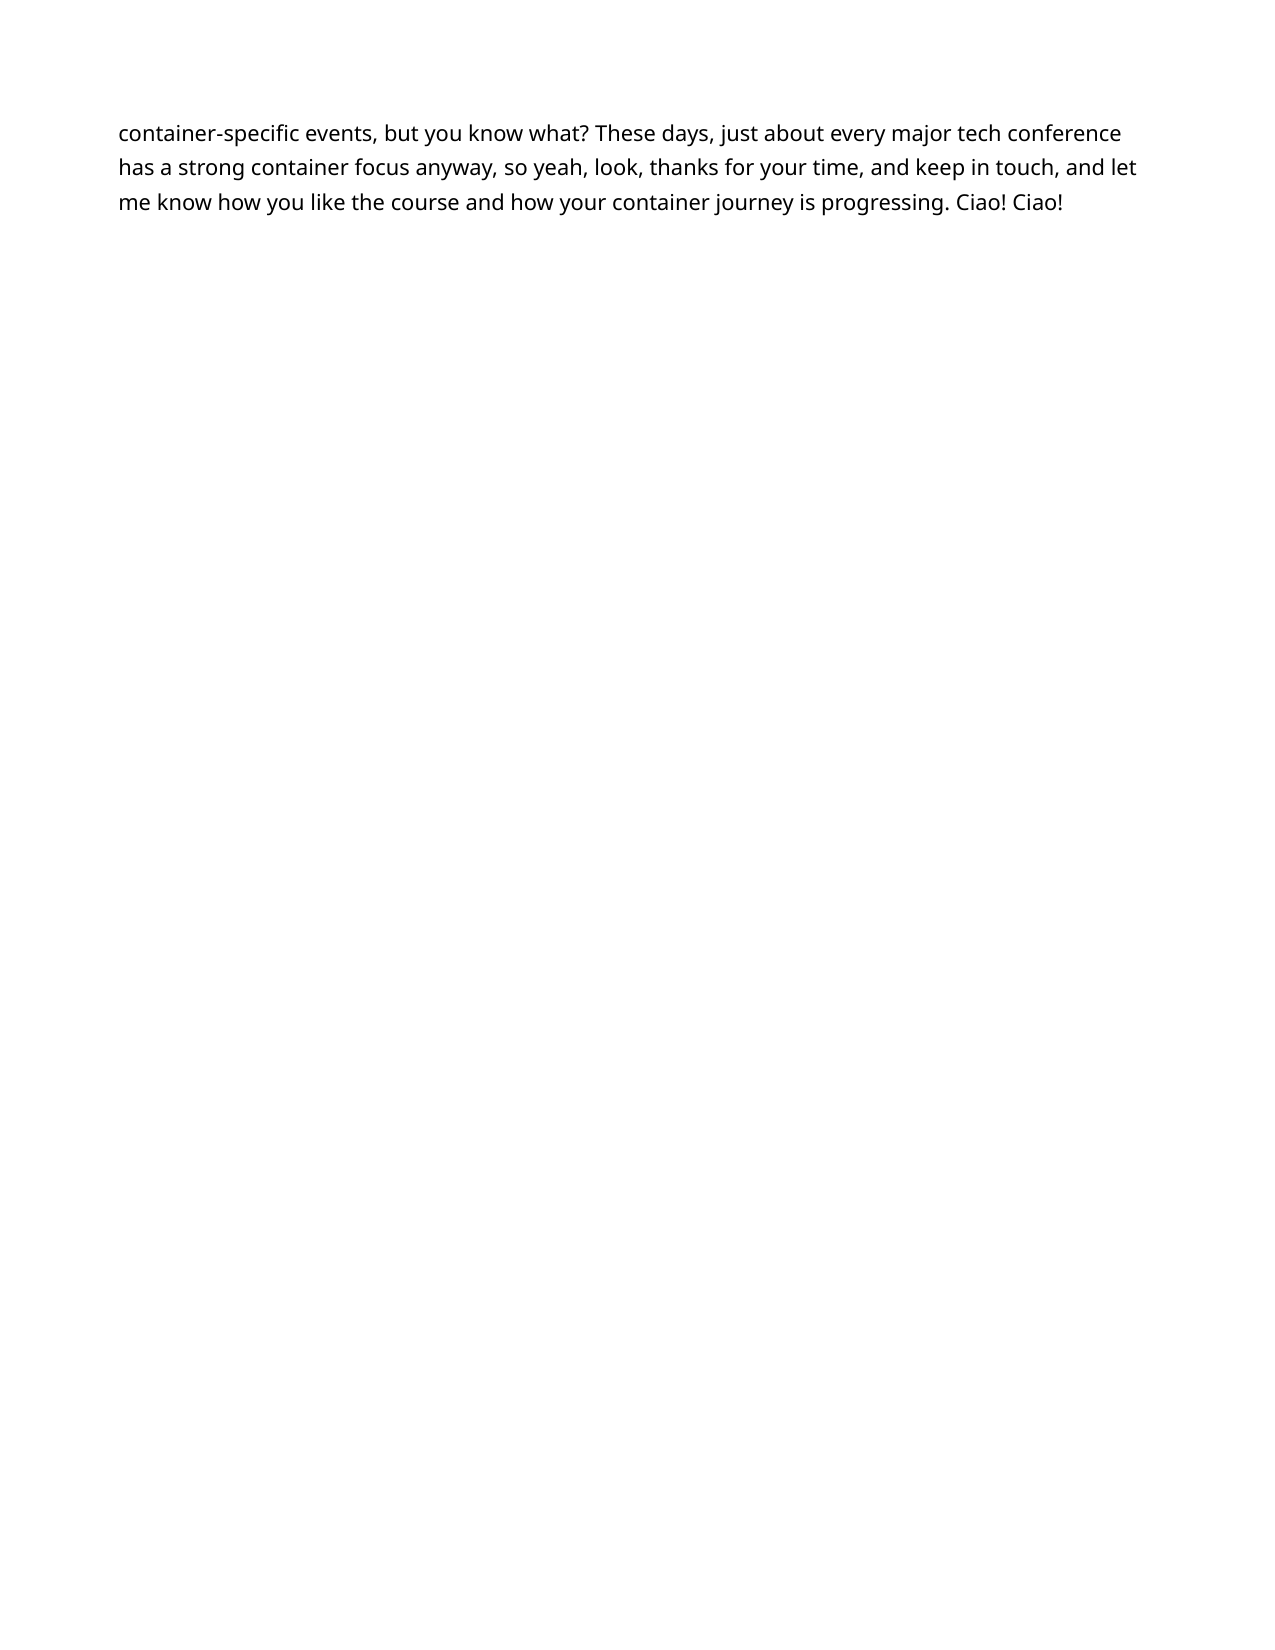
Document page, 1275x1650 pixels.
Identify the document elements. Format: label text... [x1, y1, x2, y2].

text container‑specific events, but you know what? These days, just about every major tech conference has a strong container focus anyway, so yeah, look, thanks for your time, and keep in touch, and let me know how you like the course and how your container journey is progressing. Ciao! Ciao! [118, 118, 1157, 216]
